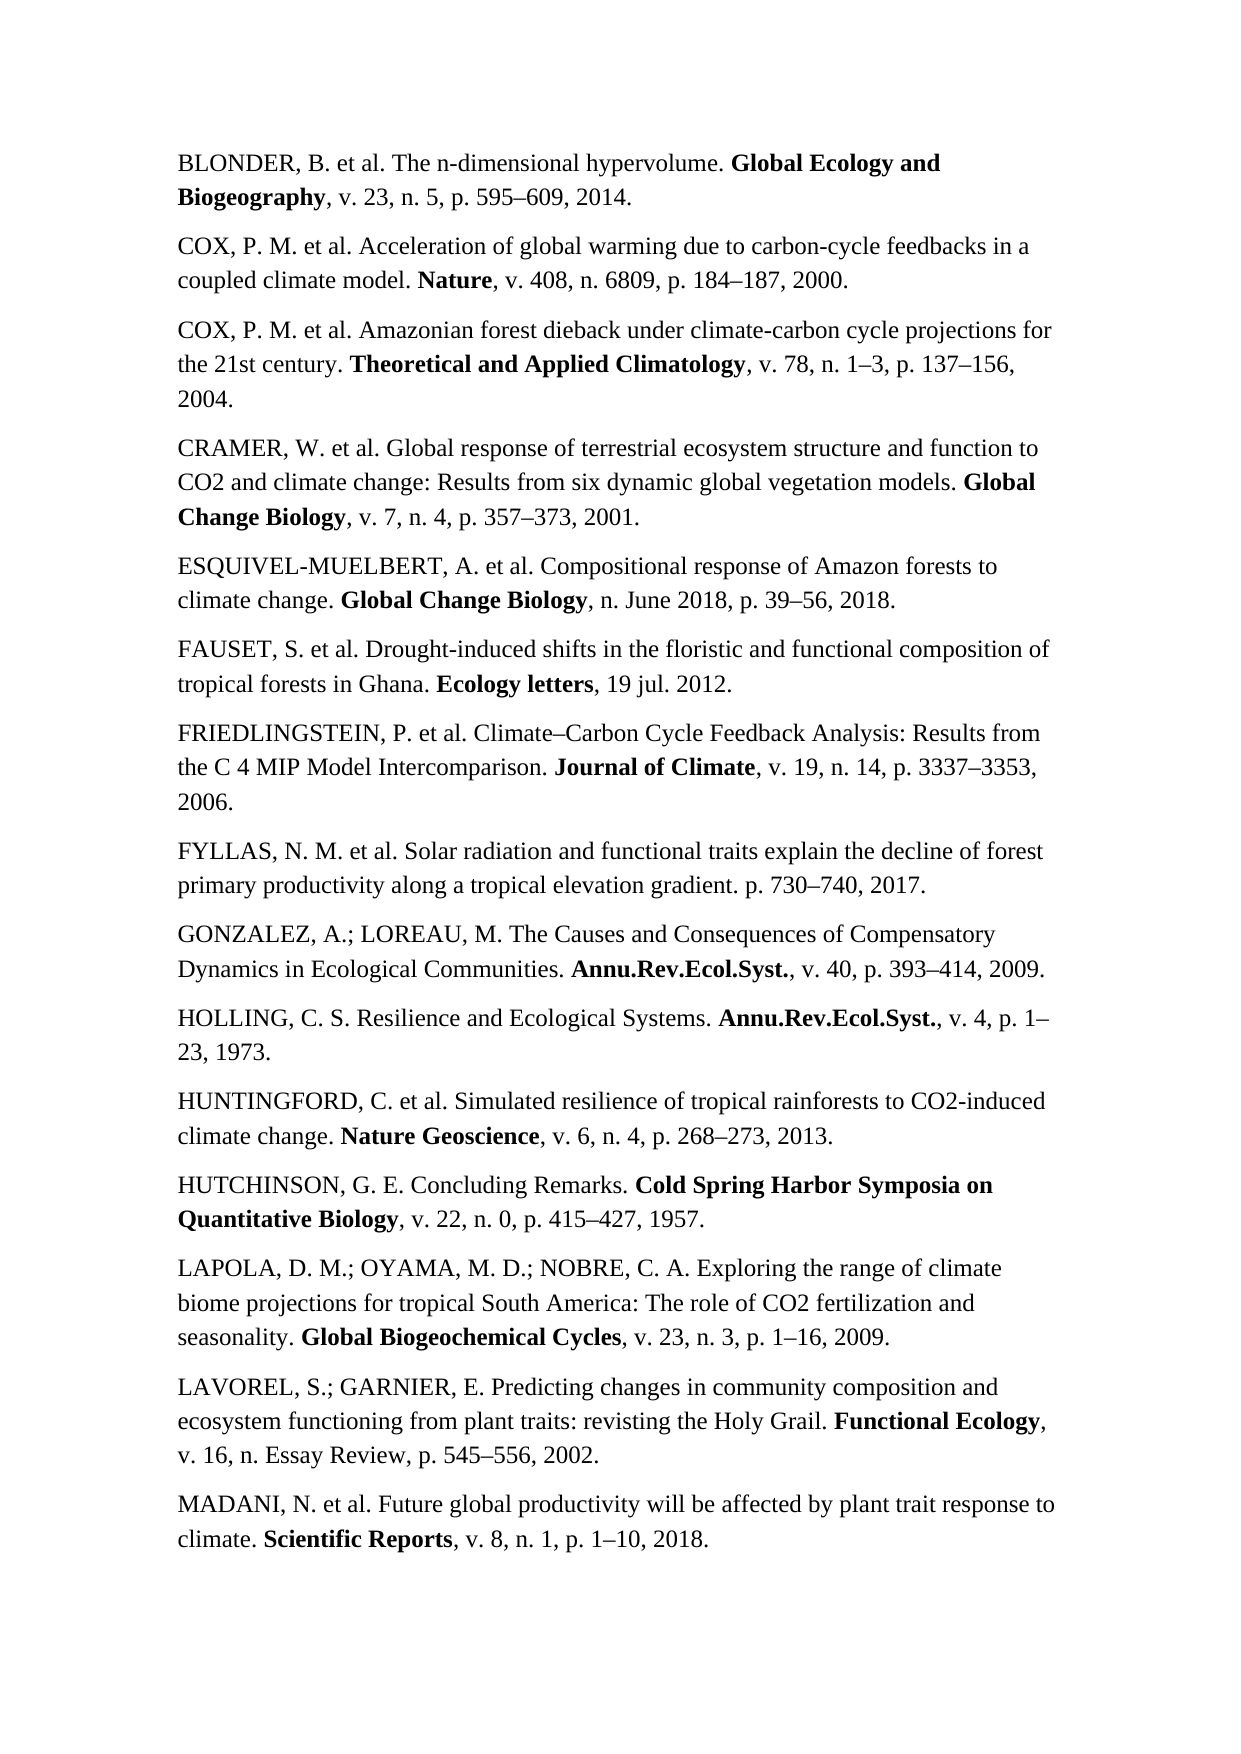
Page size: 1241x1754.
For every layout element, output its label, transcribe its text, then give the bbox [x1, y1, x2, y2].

text FRIEDLINGSTEIN, P. et al. Climate–Carbon Cycle Feedback Analysis: Results from the C 4 MIP Model Intercomparison. Journal of Climate, v. 19, n. 14, p. 3337–3353, 2006. [177, 718, 1063, 816]
text LAPOLA, D. M.; OYAMA, M. D.; NOBRE, C. A. Exploring the range of climate biome projections for tropical South America: The role of CO2 fertilization and seasonality. Global Biogeochemical Cycles, v. 23, n. 3, p. 1–16, 2009. [177, 1253, 1063, 1351]
text GONZALEZ, A.; LOREAU, M. The Causes and Consequences of Compensatory Dynamics in Ecological Communities. Annu.Rev.Ecol.Syst., v. 40, p. 393–414, 2009. [177, 919, 1063, 983]
text BLONDER, B. et al. The n-dimensional hypervolume. Global Ecology and Biogeography, v. 23, n. 5, p. 595–609, 2014. [177, 148, 1063, 211]
text ESQUIVEL-MUELBERT, A. et al. Compositional response of Amazon forests to climate change. Global Change Biology, n. June 2018, p. 39–56, 2018. [177, 551, 1063, 614]
text HUNTINGFORD, C. et al. Simulated resilience of tropical rainforests to CO2-induced climate change. Nature Geoscience, v. 6, n. 4, p. 268–273, 2013. [177, 1086, 1063, 1150]
text COX, P. M. et al. Amazonian forest dieback under climate-carbon cycle projections for the 21st century. Theoretical and Applied Climatology, v. 78, n. 1–3, p. 137–156, 2004. [177, 315, 1063, 412]
text FYLLAS, N. M. et al. Solar radiation and functional traits explain the decline of forest primary productivity along a tropical elevation gradient. p. 730–740, 2017. [177, 836, 1063, 899]
text CRAMER, W. et al. Global response of terrestrial ecosystem structure and function to CO2 and climate change: Results from six dynamic global vegetation models. Global Change Biology, v. 7, n. 4, p. 357–373, 2001. [177, 433, 1063, 530]
text MADANI, N. et al. Future global productivity will be affected by plant trait response to climate. Scientific Reports, v. 8, n. 1, p. 1–10, 2018. [177, 1489, 1063, 1553]
text HOLLING, C. S. Resilience and Ecological Systems. Annu.Rev.Ecol.Syst., v. 4, p. 1–23, 1973. [177, 1003, 1063, 1066]
text COX, P. M. et al. Acceleration of global warming due to carbon-cycle feedbacks in a coupled climate model. Nature, v. 408, n. 6809, p. 184–187, 2000. [177, 231, 1063, 294]
text LAVOREL, S.; GARNIER, E. Predicting changes in community composition and ecosystem functioning from plant traits: revisting the Holy Grail. Functional Ecology, v. 16, n. Essay Review, p. 545–556, 2002. [177, 1372, 1063, 1469]
text FAUSET, S. et al. Drought-induced shifts in the floristic and functional composition of tropical forests in Ghana. Ecology letters, 19 jul. 2012. [177, 634, 1063, 697]
text HUTCHINSON, G. E. Concluding Remarks. Cold Spring Harbor Symposia on Quantitative Biology, v. 22, n. 0, p. 415–427, 1957. [177, 1170, 1063, 1233]
